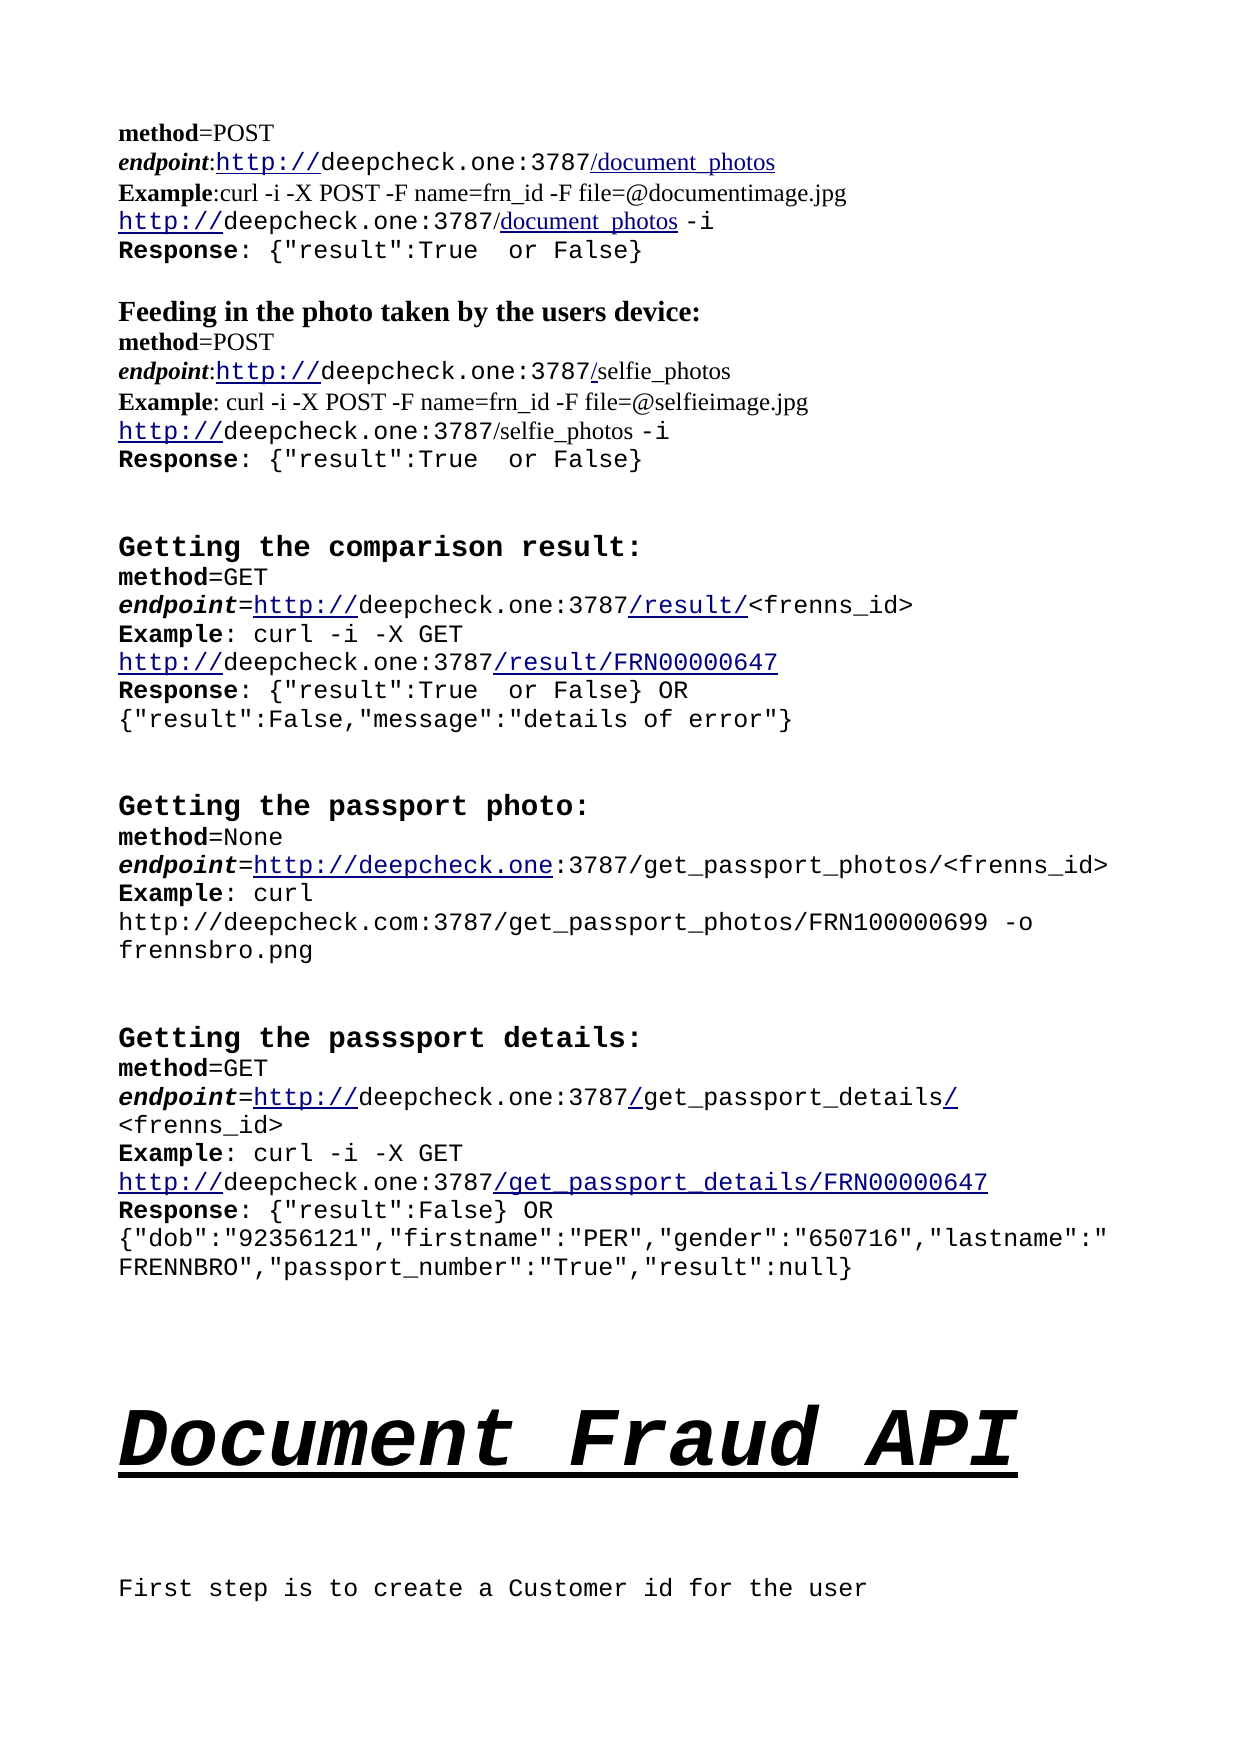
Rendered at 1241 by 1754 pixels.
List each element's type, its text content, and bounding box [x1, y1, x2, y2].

text Feeding in the photo taken by the users device: [118, 294, 1122, 327]
text Document Fraud API [118, 1396, 1122, 1490]
text Example: curl http://deepcheck.com:3787/get_passport_photos/FRN100000699 -o frennsbro.png [118, 881, 1122, 966]
text Response: {"result":True or False} [118, 447, 1122, 475]
text Example: curl -i -X GET http://deepcheck.one:3787/get_passport_details/FRN00000647 [118, 1141, 1122, 1197]
text Response: {"result":True or False} OR {"result":False,"message":"details of error"} [118, 678, 1122, 735]
text Getting the passport photo: [118, 791, 1122, 824]
text method=GET [118, 1056, 1122, 1084]
text Example:curl -i -X POST -F name=frn_id -F file=@documentimage.jpg http://deepcheck.one:3787/document_photos -i [118, 178, 1122, 237]
text endpoint=http://deepcheck.one:3787/result/<frenns_id> [118, 593, 1122, 621]
text Example: curl -i -X POST -F name=frn_id -F file=@selfieimage.jpg http://deepcheck.one:3787/selfie_photos -i [118, 387, 1122, 447]
text Getting the passsport details: [118, 1023, 1122, 1056]
text Response: {"result":True or False} [118, 237, 1122, 266]
text Example: curl -i -X GET http://deepcheck.one:3787/result/FRN00000647 [118, 621, 1122, 678]
text endpoint:http://deepcheck.one:3787/document_photos [118, 147, 1122, 178]
text method=None [118, 824, 1122, 853]
text method=POST [118, 118, 1122, 147]
text endpoint=http://deepcheck.one:3787/get_passport_photos/<frenns_id> [118, 853, 1122, 881]
text First step is to create a Customer id for the user [118, 1575, 1122, 1603]
text endpoint=http://deepcheck.one:3787/get_passport_details/<frenns_id> [118, 1084, 1122, 1141]
text Getting the comparison result: [118, 532, 1122, 565]
text method=GET [118, 565, 1122, 593]
text endpoint:http://deepcheck.one:3787/selfie_photos [118, 356, 1122, 387]
text method=POST [118, 327, 1122, 356]
text Response: {"result":False} OR {"dob":"92356121","firstname":"PER","gender":"650716","lastname":"FRENNBRO","passport_number":"True","result":null} [118, 1197, 1122, 1282]
